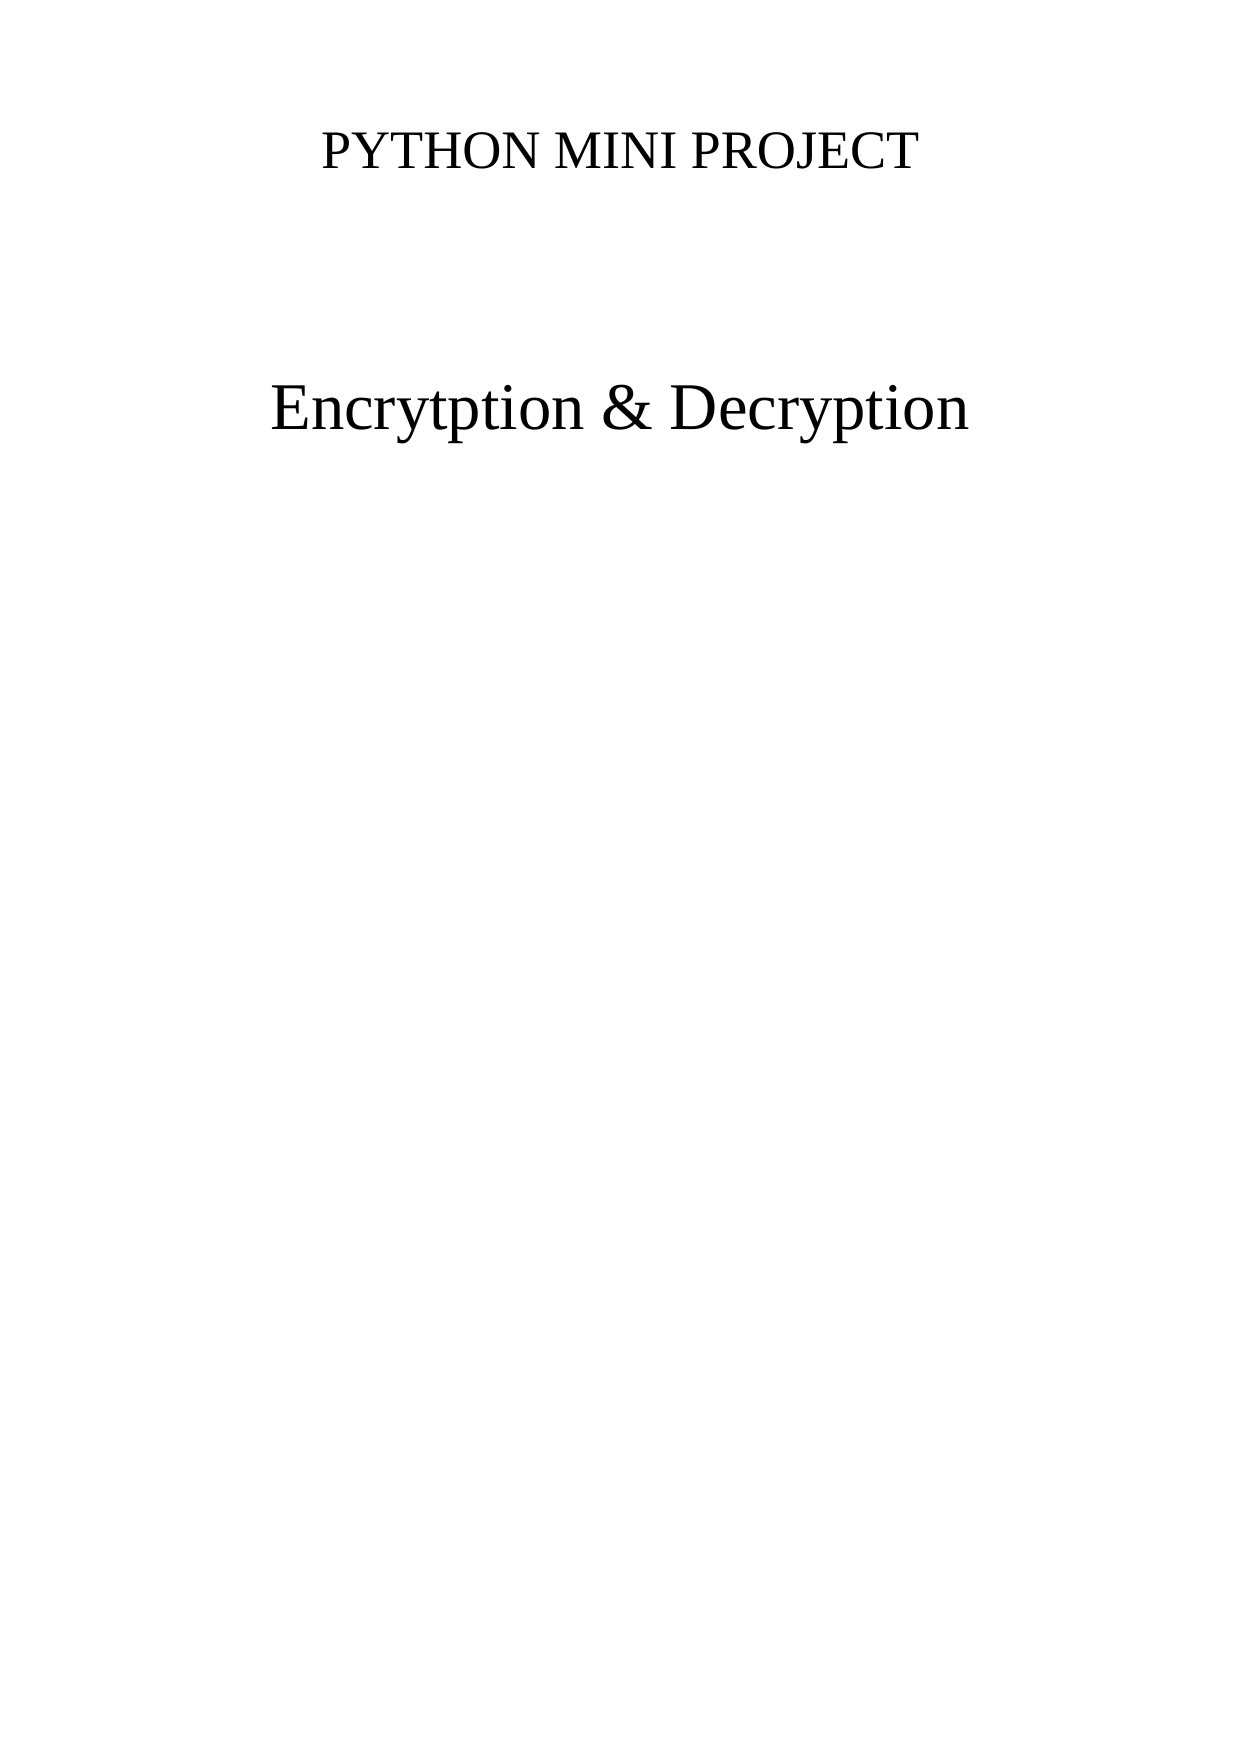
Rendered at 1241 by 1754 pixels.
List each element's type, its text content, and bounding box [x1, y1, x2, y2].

text Encrytption & Decryption [118, 367, 1122, 444]
text PYTHON MINI PROJECT [118, 118, 1122, 180]
